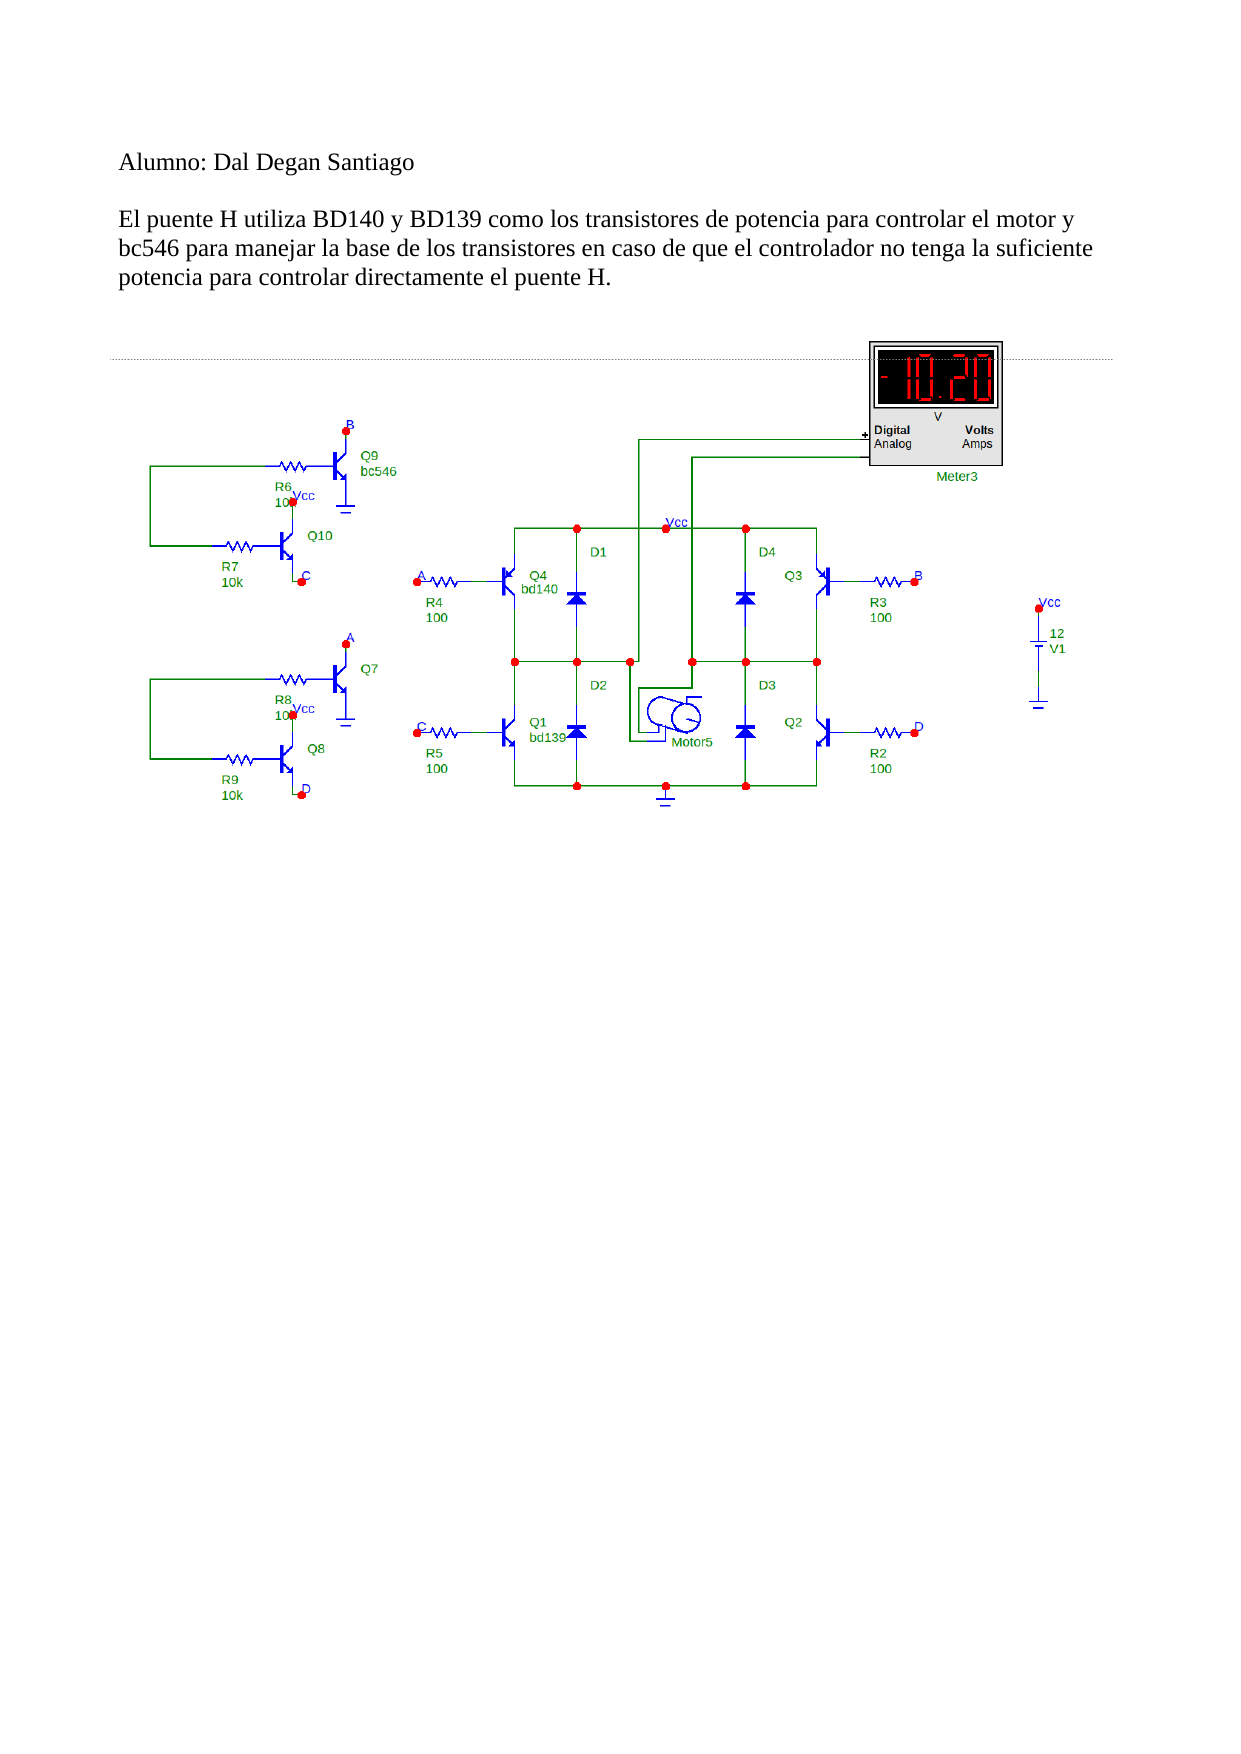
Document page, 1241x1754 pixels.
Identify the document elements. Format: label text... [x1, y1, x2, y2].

text Alumno: Dal Degan Santiago [118, 147, 1122, 176]
picture [110, 323, 1115, 812]
text El puente H utiliza BD140 y BD139 como los transistores de potencia para controlar el motor y bc546 para manejar la base de los transistores en caso de que el controlador no tenga la suficiente potencia para controlar directamente el puente H. [118, 176, 1122, 291]
